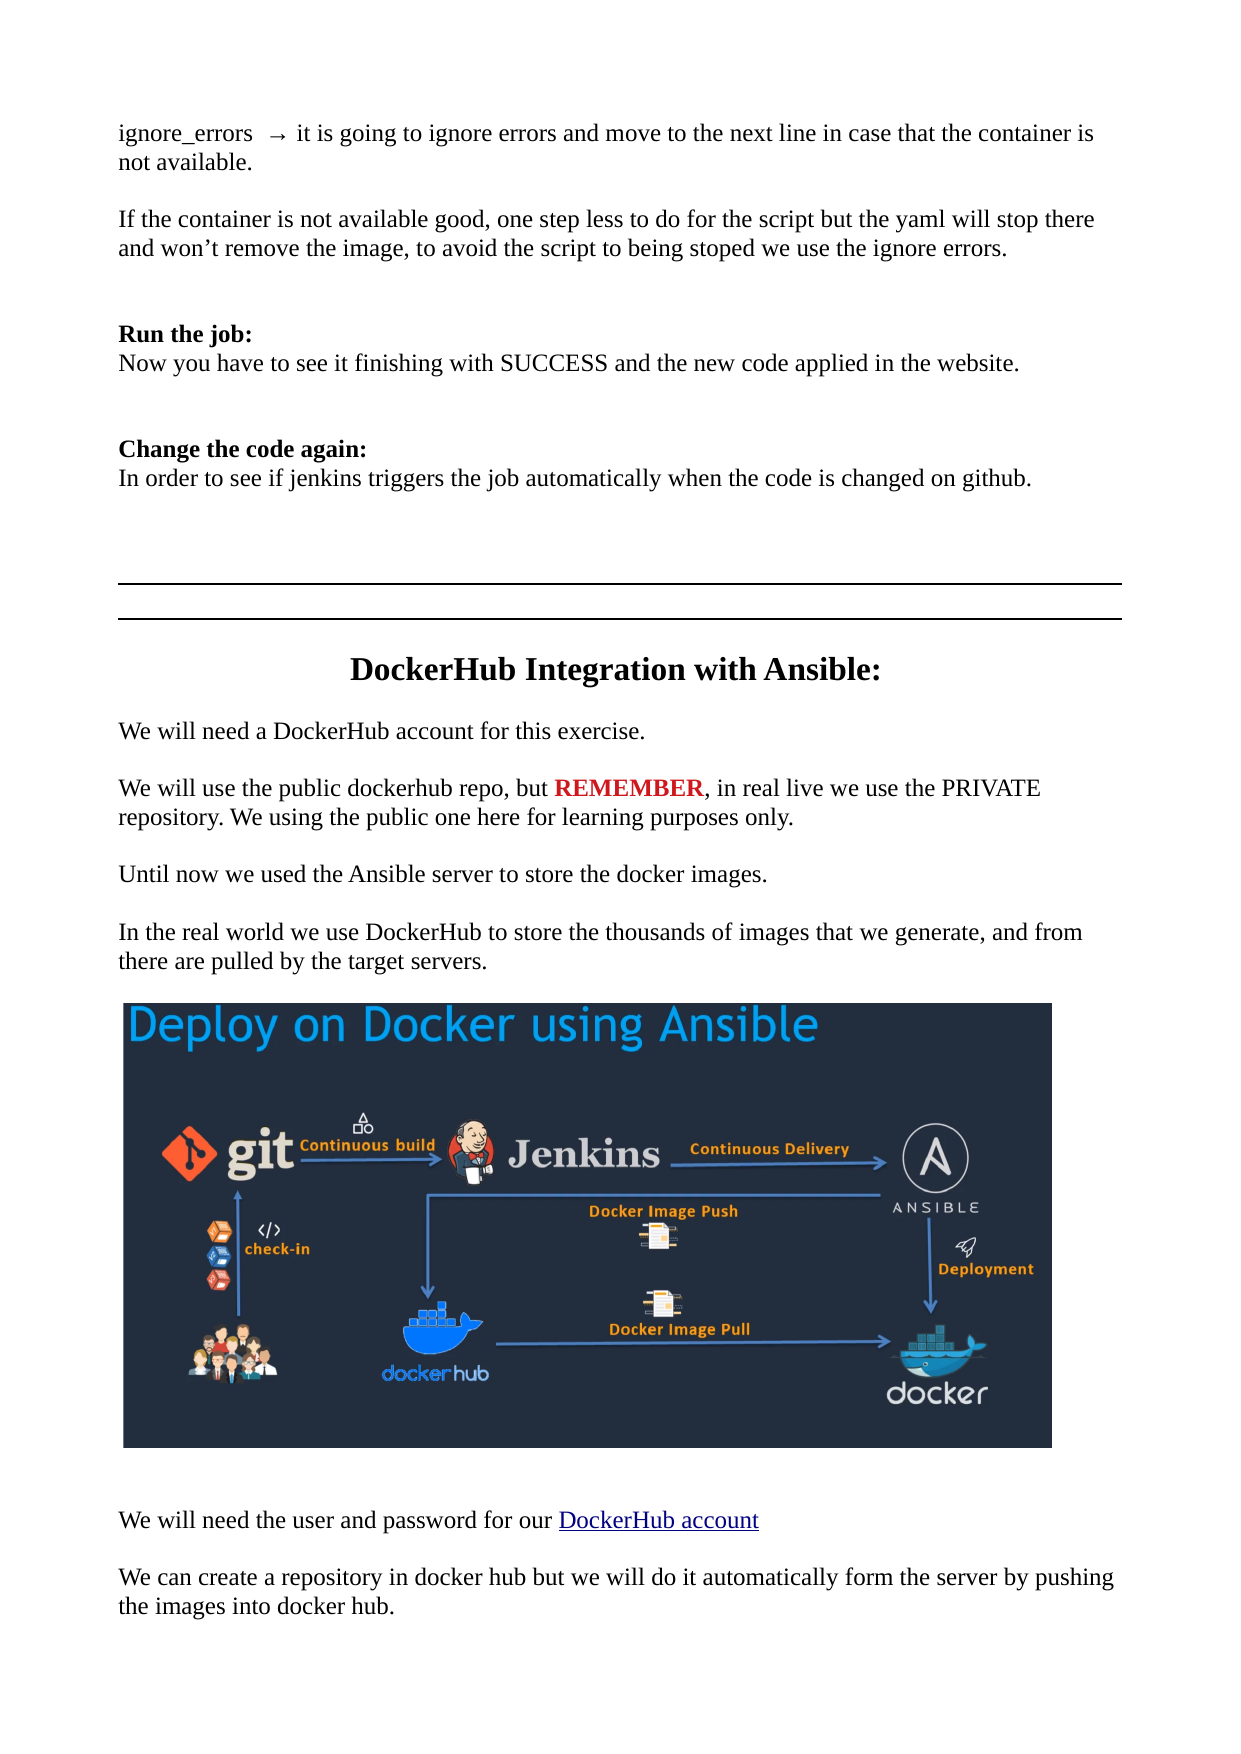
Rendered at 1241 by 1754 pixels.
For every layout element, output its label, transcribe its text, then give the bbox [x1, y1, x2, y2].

text ignore_errors → it is going to ignore errors and move to the next line in case that the container is not available. [118, 118, 1122, 176]
text Until now we used the Ansible server to store the docker images. [118, 859, 1122, 888]
text We will use the public dockerhub repo, but REMEMBER, in real live we use the PRIVATE repository. We using the public one here for learning purposes only. [118, 773, 1122, 831]
picture [123, 1003, 1052, 1448]
text If the container is not available good, one step less to do for the script but the yaml will stop there and won’t remove the image, to avoid the script to being stoped we use the ignore errors. [118, 204, 1122, 262]
text We will need a DockerHub account for this exercise. [118, 716, 1122, 744]
text In the real world we use DockerHub to store the thousands of images that we generate, and from there are pulled by the target servers. [118, 917, 1122, 974]
text Change the code again: [118, 434, 1122, 463]
text Now you have to see it finishing with SUCCESS and the new code applied in the website. [118, 348, 1122, 377]
text In order to see if jenkins triggers the job automatically when the code is changed on github. [118, 463, 1122, 492]
text We will need the user and password for our DockerHub account [118, 1505, 1122, 1534]
text We can create a repository in docker hub but we will do it automatically form the server by pushing the images into docker hub. [118, 1562, 1122, 1620]
text DockerHub Integration with Ansible: [118, 649, 1122, 687]
text Run the job: [118, 319, 1122, 348]
